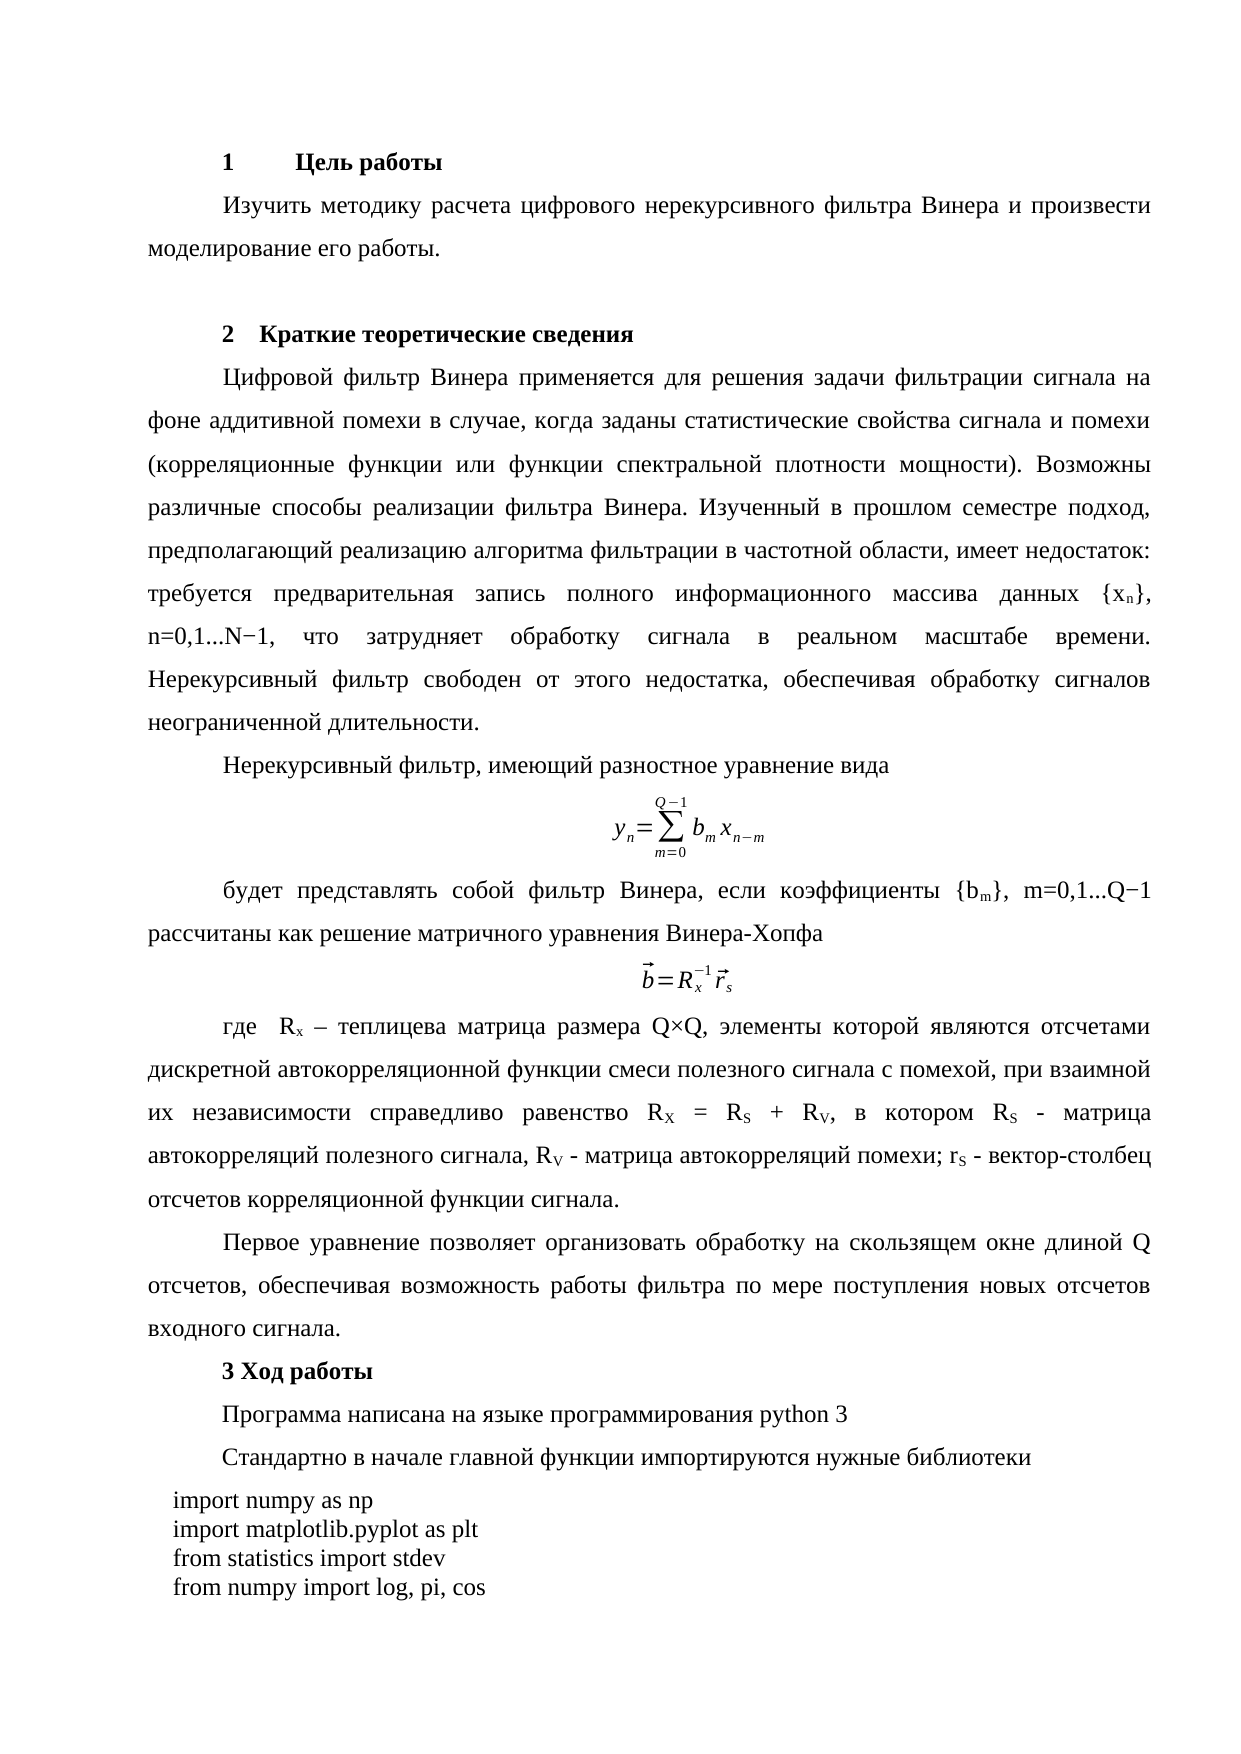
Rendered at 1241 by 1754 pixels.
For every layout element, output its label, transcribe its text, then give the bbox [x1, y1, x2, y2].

text from statistics import stdev [148, 1543, 1152, 1572]
text Первое уравнение позволяет организовать обработку на скользящем окне длиной Q отсчетов, обеспечивая возможность работы фильтра по мере поступления новых отсчетов входного сигнала. [148, 1227, 1152, 1342]
text import numpy as np [148, 1486, 1152, 1514]
text from numpy import log, pi, cos [148, 1572, 1152, 1601]
text где Rx – теплицева матрица размера Q×Q, элементы которой являются отсчетами дискретной автокорреляционной функции смеси полезного сигнала с помехой, при взаимной их независимости справедливо равенство RX = RS + RV, в котором RS - матрица автокорреляций полезного сигнала, RV - матрица автокорреляций помехи; rS - вектор-столбец отсчетов корреляционной функции сигнала. [148, 1011, 1152, 1212]
text Стандартно в начале главной функции импортируются нужные библиотеки [148, 1442, 1152, 1471]
text Изучить методику расчета цифрового нерекурсивного фильтра Винера и произвести моделирование его работы. [148, 190, 1152, 262]
text import matplotlib.pyplot as plt [148, 1514, 1152, 1543]
text будет представлять собой фильтр Винера, если коэффициенты {bm}, m=0,1...Q−1 рассчитаны как решение матричного уравнения Винера-Хопфа [148, 875, 1152, 947]
list Краткие теоретические сведения [222, 319, 1152, 348]
text Нерекурсивный фильтр, имеющий разностное уравнение вида [148, 751, 1152, 779]
list Цель работы [148, 147, 1152, 176]
text Цифровой фильтр Винера применяется для решения задачи фильтрации сигнала на фоне аддитивной помехи в случае, когда заданы статистические свойства сигнала и помехи (корреляционные функции или функции спектральной плотности мощности). Возможны различные способы реализации фильтра Винера. Изученный в прошлом семестре подход, предполагающий реализацию алгоритма фильтрации в частотной области, имеет недостаток: требуется предварительная запись полного информационного массива данных {xn}, n=0,1...N−1, что затрудняет обработку сигнала в реальном масштабе времени. Нерекурсивный фильтр свободен от этого недостатка, обеспечивая обработку сигналов неограниченной длительности. [148, 362, 1152, 736]
text Программа написана на языке программирования python 3 [148, 1399, 1152, 1428]
text 3 Ход работы [148, 1356, 1152, 1385]
